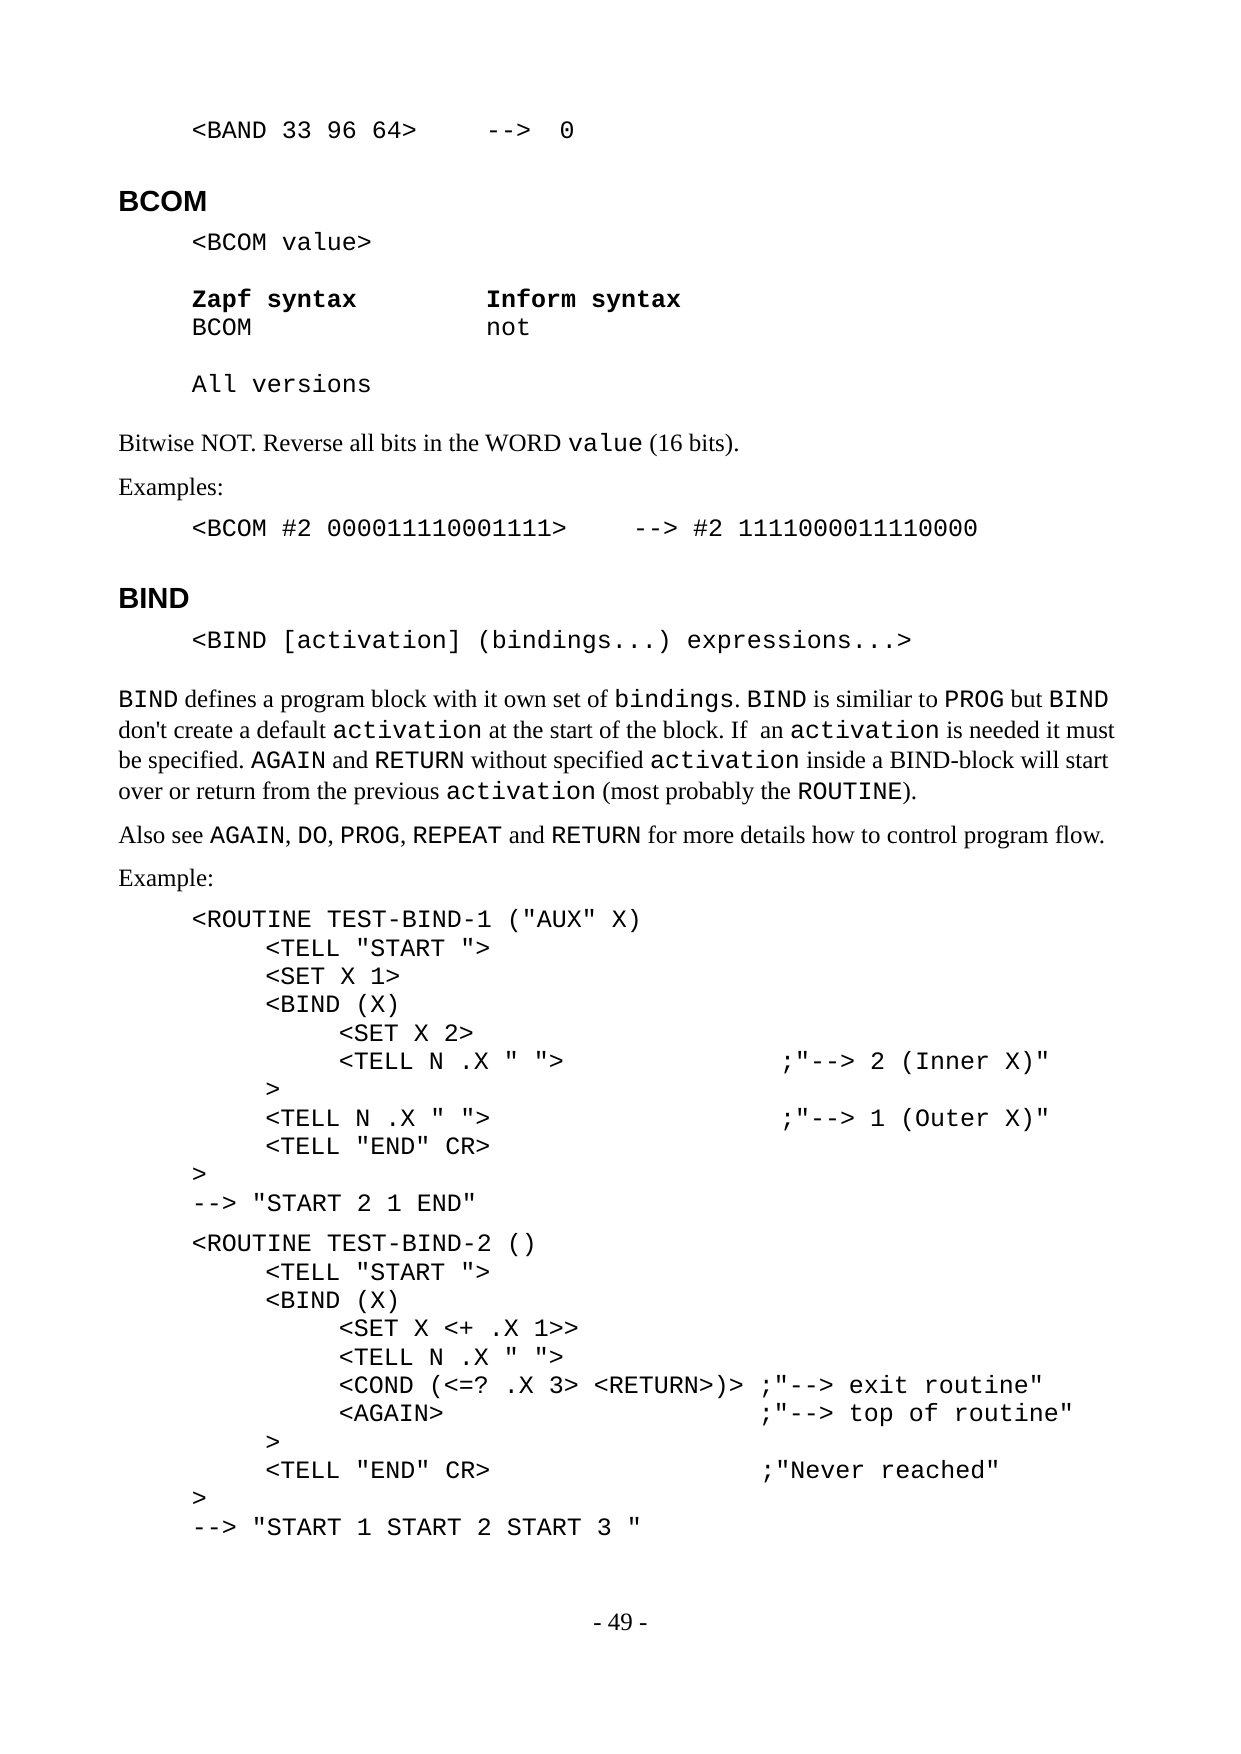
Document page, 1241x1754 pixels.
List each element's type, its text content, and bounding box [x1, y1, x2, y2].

text BCOM not [192, 315, 1122, 343]
text <ROUTINE TEST-BIND-1 ("AUX" X) <TELL "START "> <SET X 1> <BIND (X) <SET X 2> <TELL N .X " "> ;"--> 2 (Inner X)" > <TELL N .X " "> ;"--> 1 (Outer X)" <TELL "END" CR> > --> "START 2 1 END" [118, 904, 1122, 1218]
text Also see AGAIN, DO, PROG, REPEAT and RETURN for more details how to control program flow. [118, 820, 1122, 851]
subtitle BCOM [118, 184, 1122, 217]
text <ROUTINE TEST-BIND-2 () <TELL "START "> <BIND (X) <SET X <+ .X 1>> <TELL N .X " "> <COND (<=? .X 3> <RETURN>)> ;"--> exit routine" <AGAIN> ;"--> top of routine" > <TELL "END" CR> ;"Never reached" > --> "START 1 START 2 START 3 " [118, 1231, 1122, 1543]
subtitle BIND [118, 581, 1122, 615]
text Bitwise NOT. Reverse all bits in the WORD value (16 bits). [118, 428, 1122, 459]
text <BAND 33 96 64> --> 0 [118, 118, 1122, 146]
text Examples: [118, 472, 1122, 500]
text All versions [192, 372, 1122, 400]
text BIND defines a program block with it own set of bindings. BIND is similiar to PROG but BIND don't create a default activation at the start of the block. If an activation is needed it must be specified. AGAIN and RETURN without specified activation inside a BIND-block will start over or return from the previous activation (most probably the ROUTINE). [118, 684, 1122, 807]
text <BIND [activation] (bindings...) expressions...> [192, 627, 1122, 656]
text Zapf syntax Inform syntax [192, 287, 1122, 315]
text Example: [118, 863, 1122, 892]
text <BCOM value> [192, 230, 1122, 258]
text <BCOM #2 000011110001111> --> #2 1111000011110000 [118, 513, 1122, 544]
